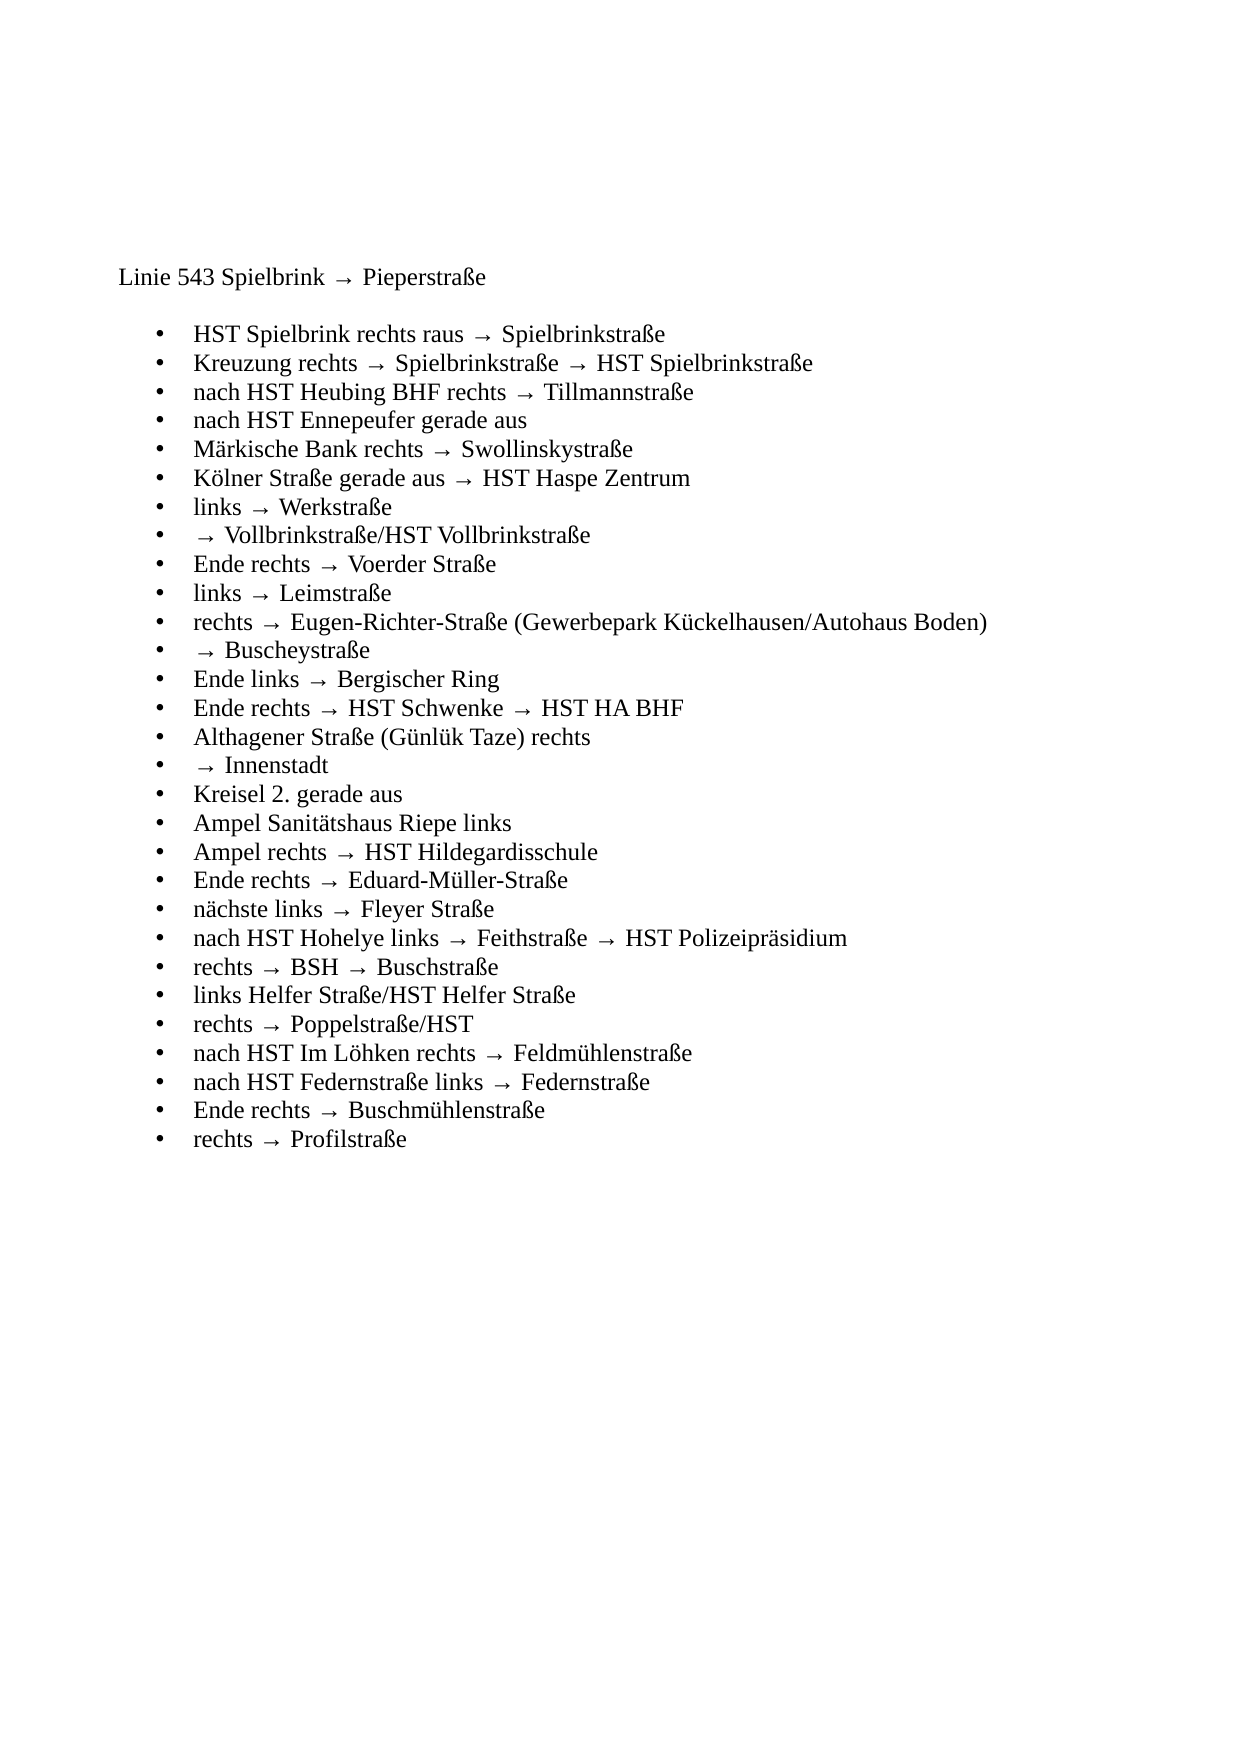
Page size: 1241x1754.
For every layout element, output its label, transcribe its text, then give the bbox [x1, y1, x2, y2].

list Ampel rechts → HST Hildegardisschule [156, 837, 1122, 866]
list nach HST Heubing BHF rechts → Tillmannstraße [156, 377, 1122, 406]
text Linie 543 Spielbrink → Pieperstraße [118, 262, 1122, 291]
list nach HST Hohelye links → Feithstraße → HST Polizeipräsidium [156, 923, 1122, 952]
list Kreisel 2. gerade aus [156, 779, 1122, 808]
list rechts → Poppelstraße/HST [156, 1009, 1122, 1038]
list rechts → Profilstraße [156, 1124, 1122, 1153]
list → Buscheystraße [156, 636, 1122, 664]
list nächste links → Fleyer Straße [156, 894, 1122, 923]
list → Vollbrinkstraße/HST Vollbrinkstraße [156, 521, 1122, 549]
list Ampel Sanitätshaus Riepe links [156, 808, 1122, 837]
list Ende rechts → Buschmühlenstraße [156, 1096, 1122, 1124]
list Kölner Straße gerade aus → HST Haspe Zentrum [156, 463, 1122, 492]
list rechts → Eugen-Richter-Straße (Gewerbepark Kückelhausen/Autohaus Boden) [156, 607, 1122, 636]
list Ende links → Bergischer Ring [156, 664, 1122, 693]
list HST Spielbrink rechts raus → Spielbrinkstraße [156, 319, 1122, 348]
list Ende rechts → Eduard-Müller-Straße [156, 866, 1122, 894]
list Märkische Bank rechts → Swollinskystraße [156, 434, 1122, 463]
list links Helfer Straße/HST Helfer Straße [156, 981, 1122, 1009]
list → Innenstadt [156, 751, 1122, 779]
list nach HST Ennepeufer gerade aus [156, 406, 1122, 434]
list Ende rechts → Voerder Straße [156, 549, 1122, 578]
list links → Werkstraße [156, 492, 1122, 521]
list Ende rechts → HST Schwenke → HST HA BHF [156, 693, 1122, 722]
list nach HST Federnstraße links → Federnstraße [156, 1067, 1122, 1096]
list rechts → BSH → Buschstraße [156, 952, 1122, 981]
list links → Leimstraße [156, 578, 1122, 607]
list Althagener Straße (Günlük Taze) rechts [156, 722, 1122, 751]
list nach HST Im Löhken rechts → Feldmühlenstraße [156, 1038, 1122, 1067]
list Kreuzung rechts → Spielbrinkstraße → HST Spielbrinkstraße [156, 348, 1122, 377]
